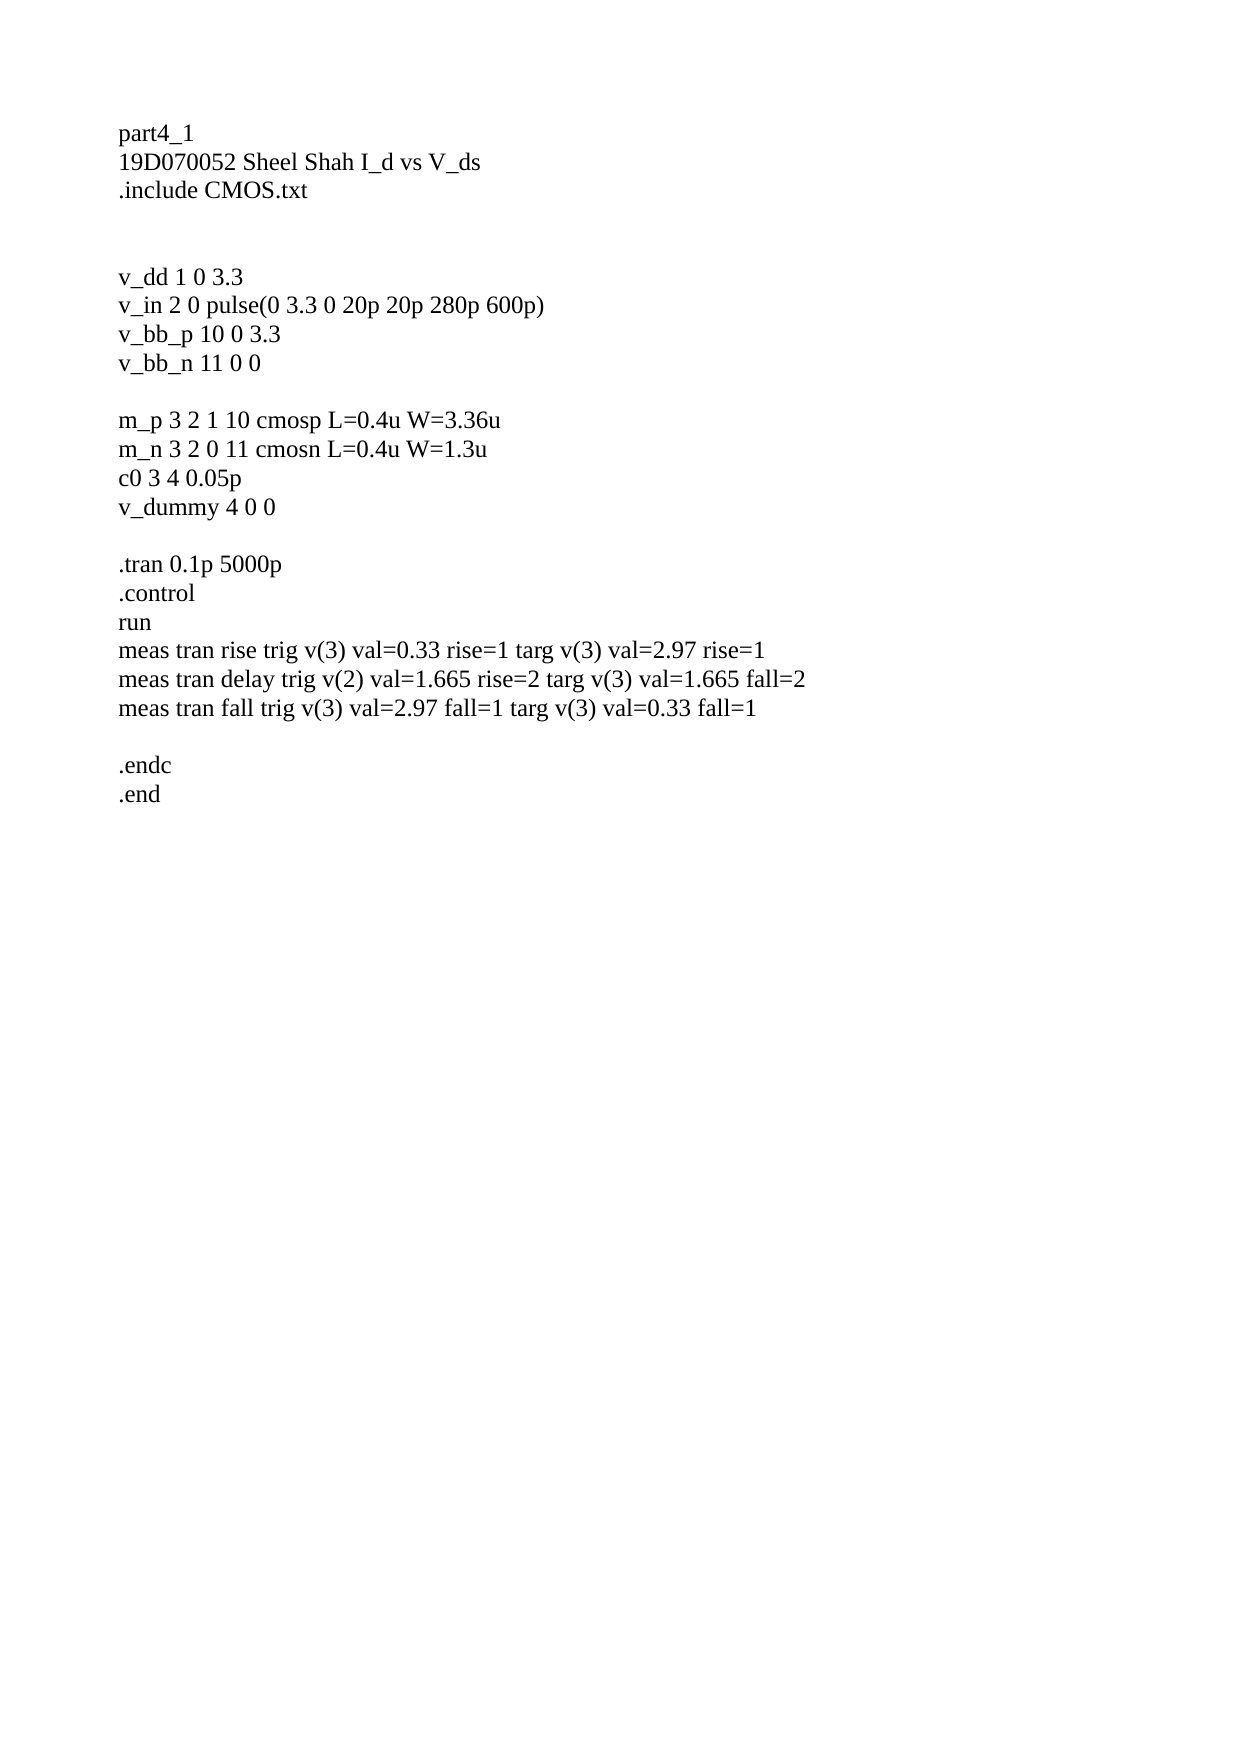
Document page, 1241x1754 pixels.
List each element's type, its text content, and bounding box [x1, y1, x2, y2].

text meas tran delay trig v(2) val=1.665 rise=2 targ v(3) val=1.665 fall=2 [118, 664, 1122, 693]
text m_n 3 2 0 11 cmosn L=0.4u W=1.3u [118, 434, 1122, 463]
text .end [118, 779, 1122, 808]
text .tran 0.1p 5000p [118, 549, 1122, 578]
text .include CMOS.txt [118, 176, 1122, 204]
text 19D070052 Sheel Shah I_d vs V_ds [118, 147, 1122, 176]
text v_bb_p 10 0 3.3 [118, 319, 1122, 348]
text c0 3 4 0.05p [118, 463, 1122, 492]
text v_dd 1 0 3.3 [118, 262, 1122, 291]
text v_dummy 4 0 0 [118, 492, 1122, 521]
text v_bb_n 11 0 0 [118, 348, 1122, 377]
text m_p 3 2 1 10 cmosp L=0.4u W=3.36u [118, 406, 1122, 434]
text .control [118, 578, 1122, 607]
text run [118, 607, 1122, 636]
text meas tran rise trig v(3) val=0.33 rise=1 targ v(3) val=2.97 rise=1 [118, 636, 1122, 664]
text .endc [118, 751, 1122, 779]
text meas tran fall trig v(3) val=2.97 fall=1 targ v(3) val=0.33 fall=1 [118, 693, 1122, 722]
text part4_1 [118, 118, 1122, 147]
text v_in 2 0 pulse(0 3.3 0 20p 20p 280p 600p) [118, 291, 1122, 319]
